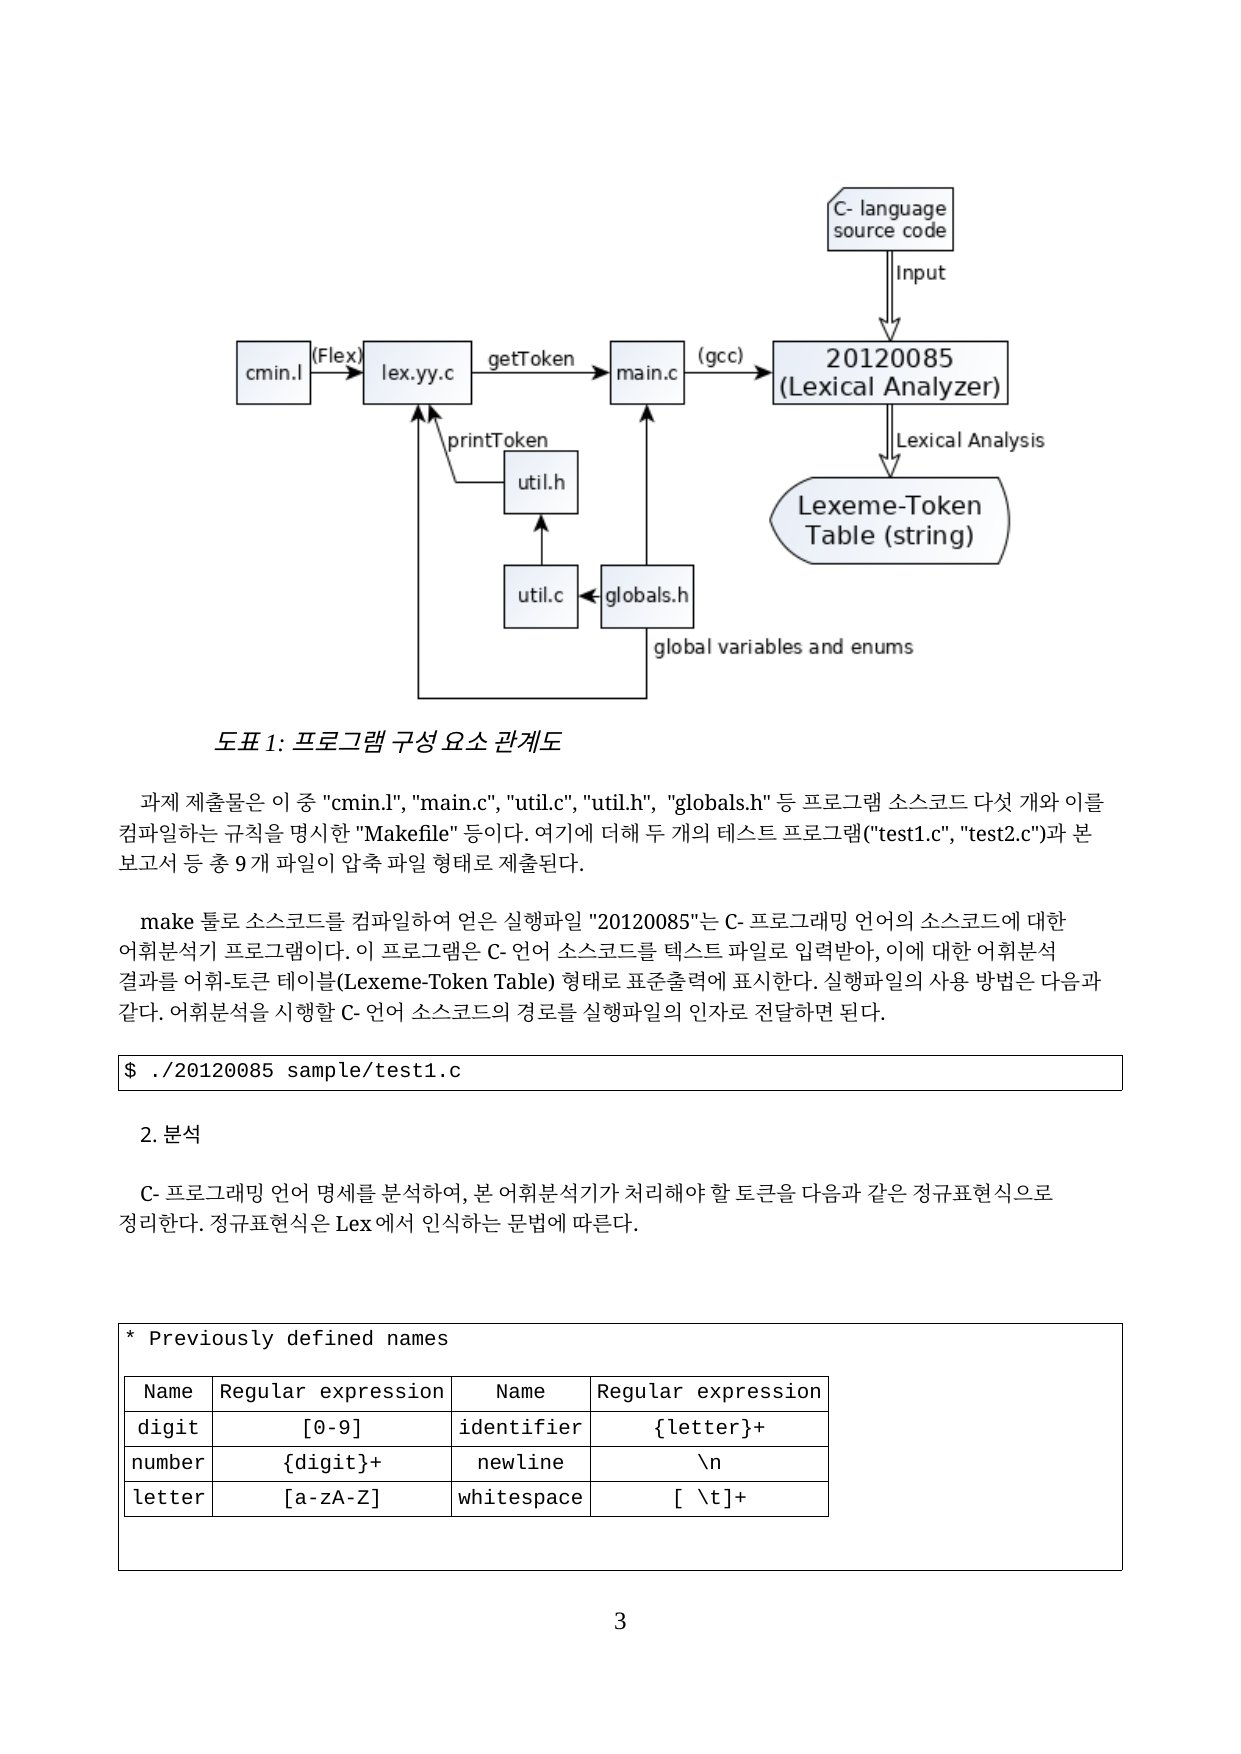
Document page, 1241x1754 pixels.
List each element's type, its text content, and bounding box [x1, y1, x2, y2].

table_cell whitespace [452, 1482, 590, 1516]
table_cell [a-zA-Z] [213, 1482, 451, 1516]
picture [213, 164, 1073, 723]
table_header Regular expression [591, 1377, 828, 1411]
text make 툴로 소스코드를 컴파일하여 얻은 실행파일 "20120085"는 C- 프로그래밍 언어의 소스코드에 대한 어휘분석기 프로그램이다. 이 프로그램은 C- 언어 소스코드를 텍스트 파일로 입력받아, 이에 대한 어휘분석 결과를 어휘-토큰 테이블(Lexeme-Token Table) 형태로 표준출력에 표시한다. 실행파일의 사용 방법은 다음과 같다. 어휘분석을 시행할 C- 언어 소스코드의 경로를 실행파일의 인자로 전달하면 된다. [118, 906, 1122, 1026]
table_header * Previously defined names [119, 1324, 1122, 1569]
table_cell \n [591, 1447, 828, 1481]
table_cell [0-9] [213, 1412, 451, 1446]
text 과제 제출물은 이 중 "cmin.l", "main.c", "util.c", "util.h", "globals.h" 등 프로그램 소스코드 다섯 개와 이를 컴파일하는 규칙을 명시한 "Makefile" 등이다. 여기에 더해 두 개의 테스트 프로그램("test1.c", "test2.c")과 본 보고서 등 총 9개 파일이 압축 파일 형태로 제출된다. [118, 787, 1122, 877]
table_header Regular expression [213, 1377, 451, 1411]
table_cell newline [452, 1447, 590, 1481]
text [213, 141, 1073, 164]
text 도표1: 프로그램 구성 요소 관계도 [213, 723, 1073, 758]
table_cell [ \t]+ [591, 1482, 828, 1516]
table_cell number [125, 1447, 212, 1481]
table_cell {letter}+ [591, 1412, 828, 1446]
table_cell identifier [452, 1412, 590, 1446]
table_header Name [452, 1377, 590, 1411]
text 2. 분석 [118, 1118, 1122, 1148]
table_cell digit [125, 1412, 212, 1446]
table_cell {digit}+ [213, 1447, 451, 1481]
table_header Name [125, 1377, 212, 1411]
text C- 프로그래밍 언어 명세를 분석하여, 본 어휘분석기가 처리해야 할 토큰을 다음과 같은 정규표현식으로 정리한다. 정규표현식은 Lex에서 인식하는 문법에 따른다. [118, 1177, 1122, 1237]
table_cell letter [125, 1482, 212, 1516]
table_header $ ./20120085 sample/test1.c [119, 1056, 1122, 1090]
